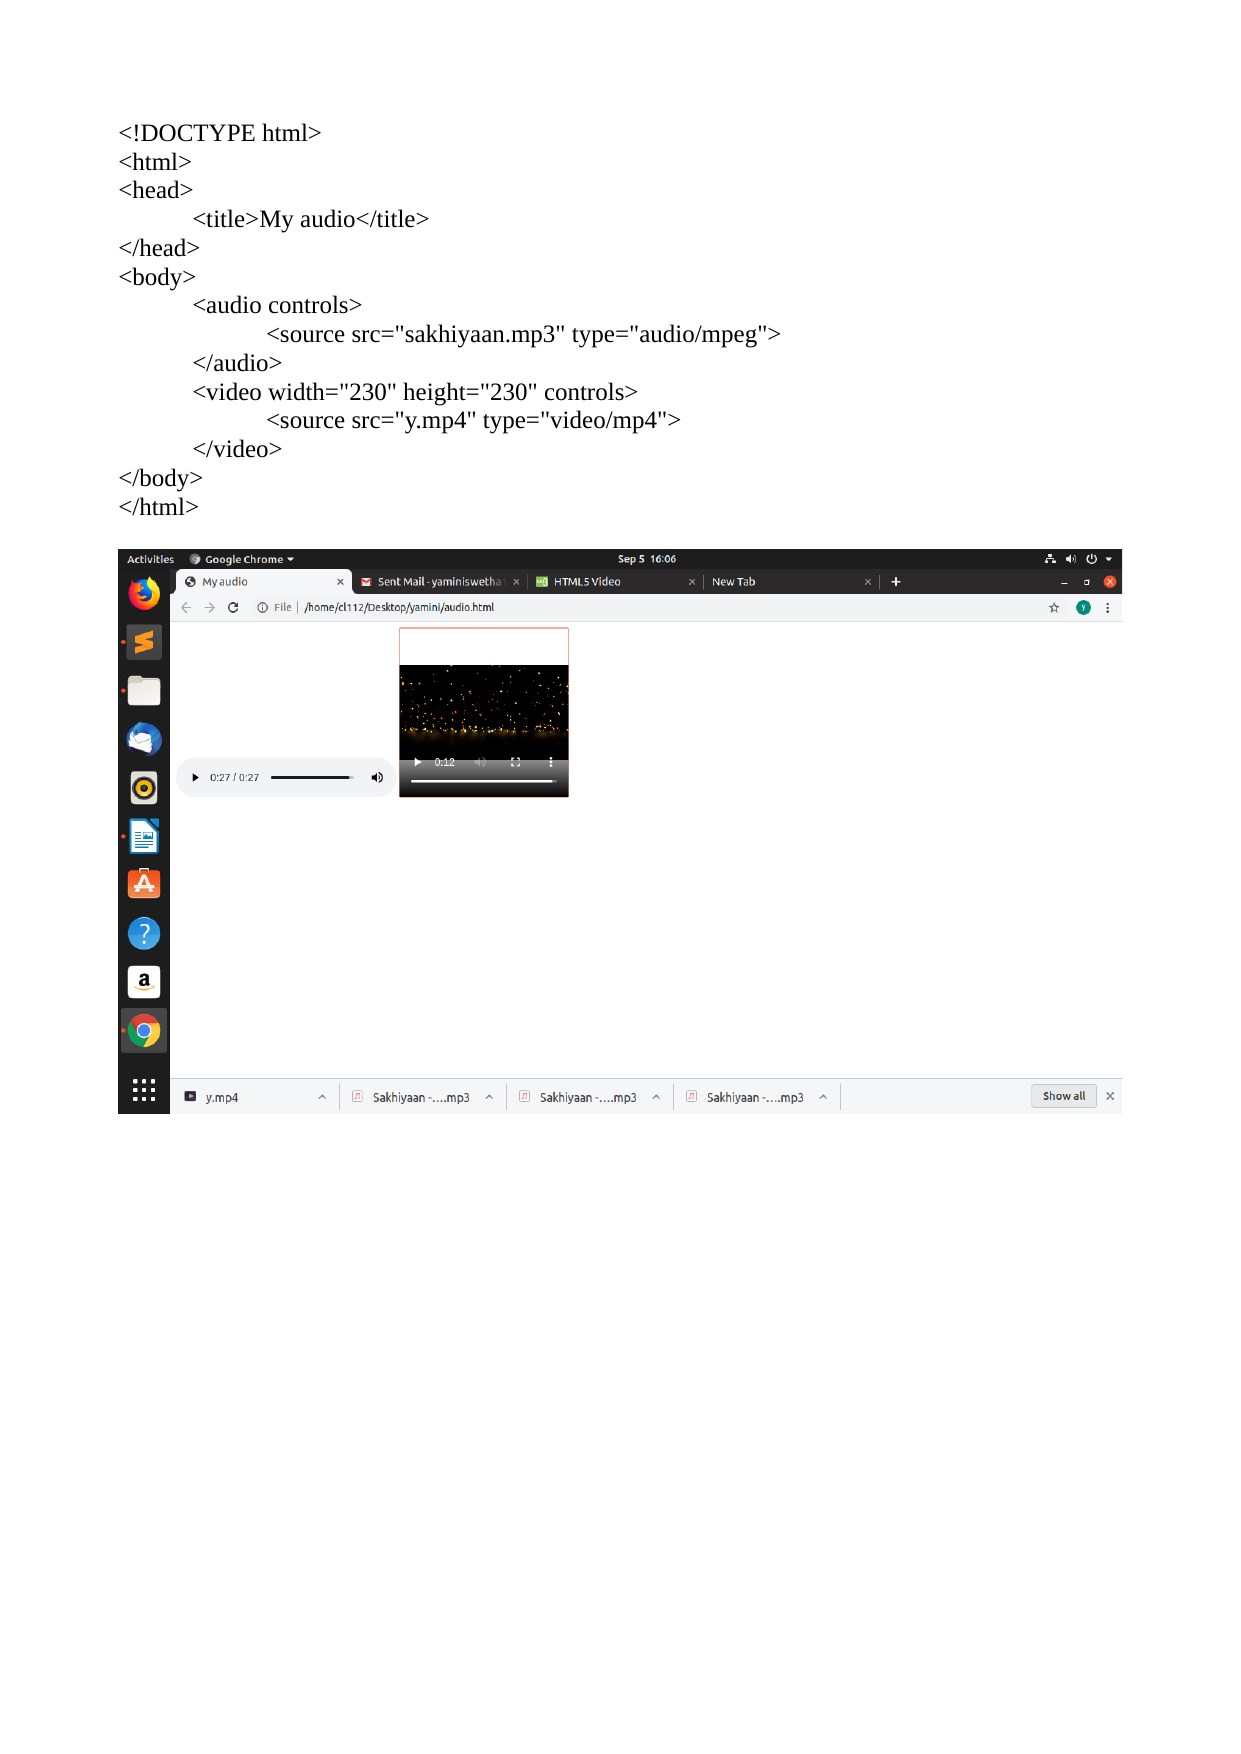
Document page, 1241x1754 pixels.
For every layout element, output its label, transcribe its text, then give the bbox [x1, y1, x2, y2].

text </body> [118, 463, 1122, 492]
text <!DOCTYPE html> [118, 118, 1122, 147]
text <body> [118, 262, 1122, 291]
text </video> [118, 434, 1122, 463]
picture [118, 549, 1123, 1114]
text <title>My audio</title> [118, 204, 1122, 233]
text <source src="y.mp4" type="video/mp4"> [118, 406, 1122, 434]
text <audio controls> [118, 291, 1122, 319]
text </html> [118, 492, 1122, 521]
text <video width="230" height="230" controls> [118, 377, 1122, 406]
text <source src="sakhiyaan.mp3" type="audio/mpeg"> [118, 319, 1122, 348]
text <html> [118, 147, 1122, 176]
text <head> [118, 176, 1122, 204]
text </head> [118, 233, 1122, 262]
text </audio> [118, 348, 1122, 377]
